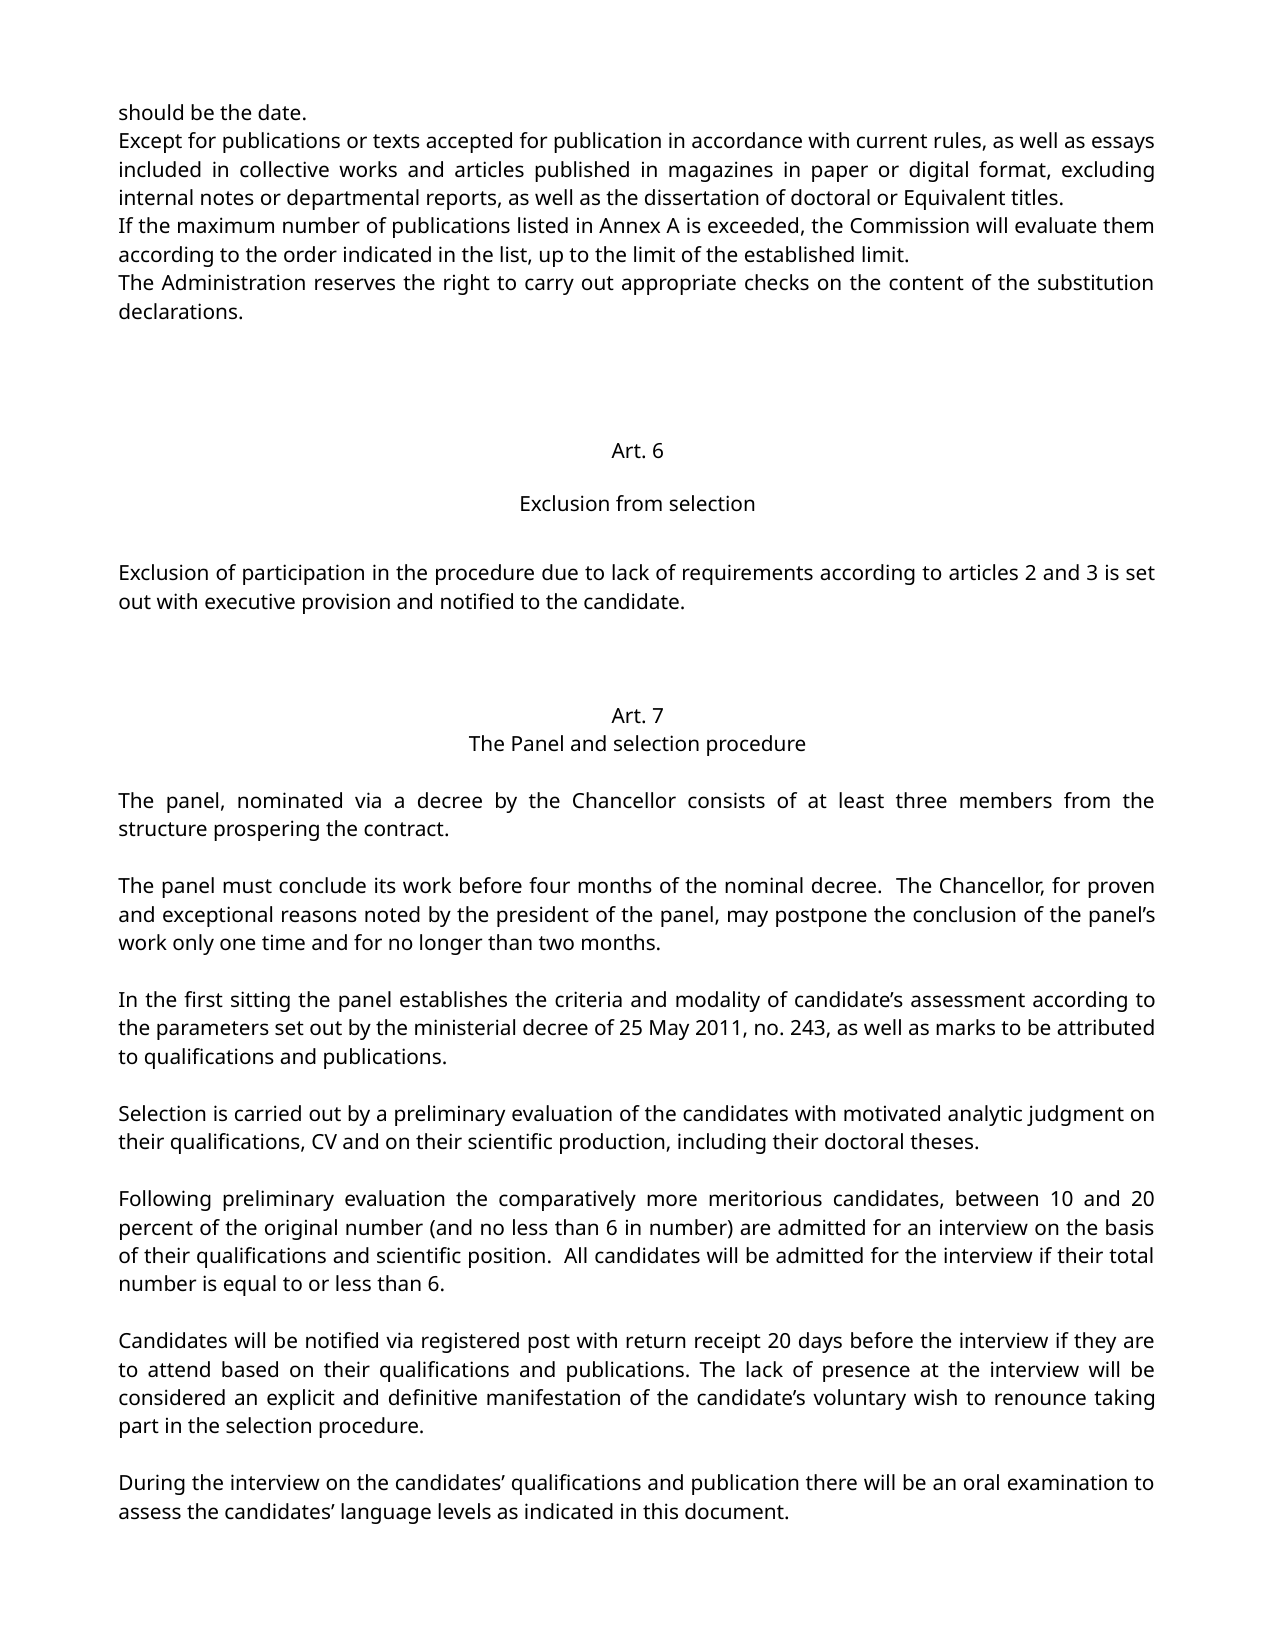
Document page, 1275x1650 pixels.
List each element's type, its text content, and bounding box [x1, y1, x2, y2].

text The Panel and selection procedure [118, 729, 1157, 758]
subtitle Art. 6 [118, 436, 1157, 464]
text In the first sitting the panel establishes the criteria and modality of candidate’s assessment according to the parameters set out by the ministerial decree of 25 May 2011, no. 243, as well as marks to be attributed to qualifications and publications. [118, 985, 1157, 1070]
text Selection is carried out by a preliminary evaluation of the candidates with motivated analytic judgment on their qualifications, CV and on their scientific production, including their doctoral theses. [118, 1099, 1157, 1156]
text During the interview on the candidates’ qualifications and publication there will be an oral examination to assess the candidates’ language levels as indicated in this document. [118, 1468, 1157, 1525]
text Except for publications or texts accepted for publication in accordance with current rules, as well as essays included in collective works and articles published in magazines in paper or digital format, excluding internal notes or departmental reports, as well as the dissertation of doctoral or Equivalent titles. [118, 126, 1157, 212]
text should be the date. [118, 98, 1157, 126]
text Art. 7 [118, 701, 1157, 729]
text Candidates will be notified via registered post with return receipt 20 days before the interview if they are to attend based on their qualifications and publications. The lack of presence at the interview will be considered an explicit and definitive manifestation of the candidate’s voluntary wish to renounce taking part in the selection procedure. [118, 1326, 1157, 1440]
text The Administration reserves the right to carry out appropriate checks on the content of the substitution declarations. [118, 268, 1157, 325]
text The panel, nominated via a decree by the Chancellor consists of at least three members from the structure prospering the contract. [118, 786, 1157, 843]
text The panel must conclude its work before four months of the nominal decree. The Chancellor, for proven and exceptional reasons noted by the president of the panel, may postpone the conclusion of the panel’s work only one time and for no longer than two months. [118, 871, 1157, 957]
subtitle Exclusion from selection [118, 489, 1157, 518]
text Exclusion of participation in the procedure due to lack of requirements according to articles 2 and 3 is set out with executive provision and notified to the candidate. [118, 558, 1157, 615]
text If the maximum number of publications listed in Annex A is exceeded, the Commission will evaluate them according to the order indicated in the list, up to the limit of the established limit. [118, 212, 1157, 268]
text Following preliminary evaluation the comparatively more meritorious candidates, between 10 and 20 percent of the original number (and no less than 6 in number) are admitted for an interview on the basis of their qualifications and scientific position. All candidates will be admitted for the interview if their total number is equal to or less than 6. [118, 1184, 1157, 1298]
